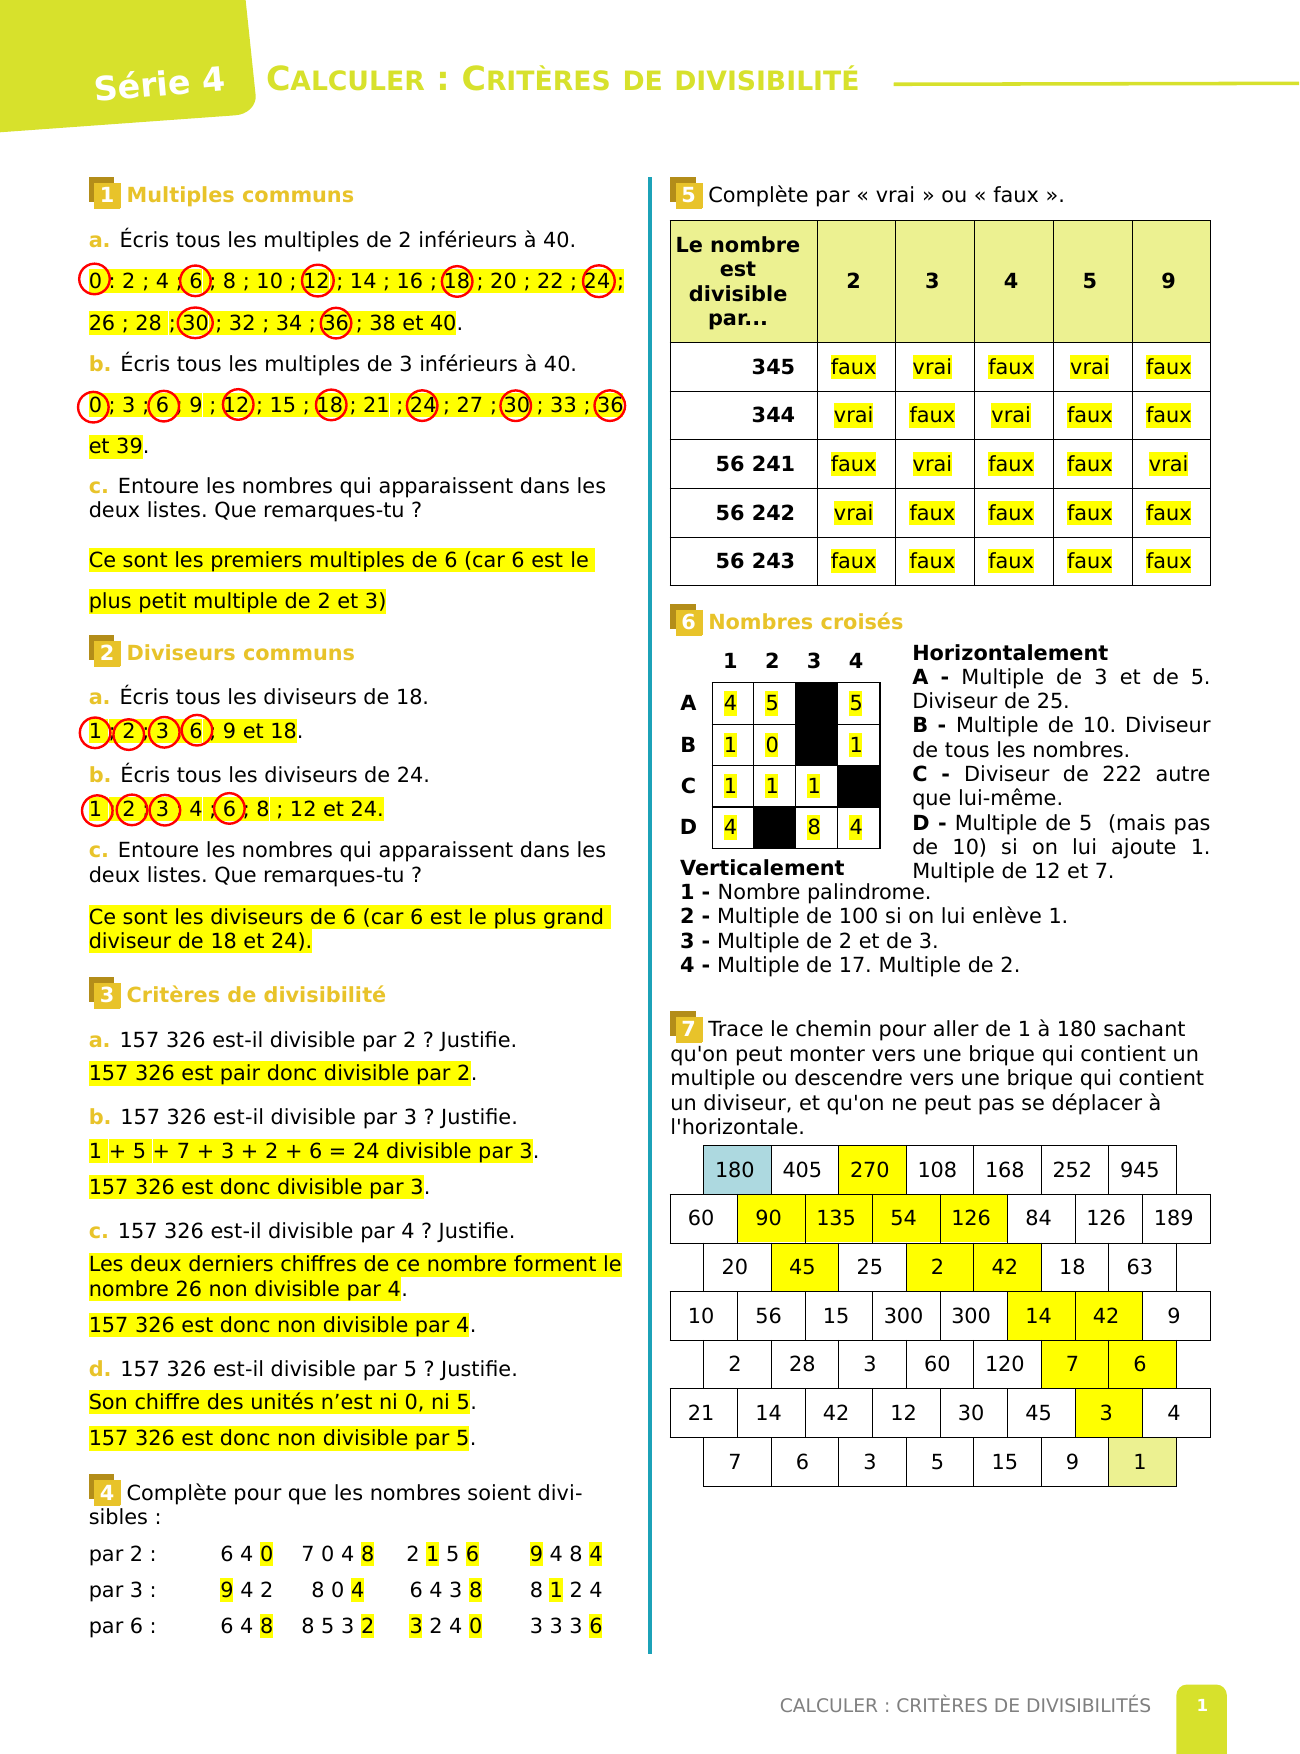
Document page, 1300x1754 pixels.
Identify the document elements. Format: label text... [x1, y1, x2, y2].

subtitle Complète par « vrai » ou « faux ». [696, 177, 1211, 208]
list Ce sont les premiers multiples de 6 (car 6 est le plus petit multiple de 2 et 3) [88, 534, 629, 617]
subtitle Diviseurs communs [114, 635, 629, 666]
table_header 168 [974, 1146, 1041, 1194]
table_header [670, 1145, 703, 1194]
table_cell 42 [1076, 1292, 1142, 1340]
table_cell 3 3 3 6 [509, 1608, 629, 1644]
table_cell faux [818, 343, 895, 391]
table_cell 63 [1109, 1244, 1176, 1291]
table_cell 6 [1109, 1341, 1176, 1388]
table_cell faux [896, 538, 974, 585]
table_cell 9 4 2 [207, 1572, 292, 1608]
table_cell faux [1054, 489, 1132, 537]
table_cell 30 [941, 1389, 1007, 1437]
table_cell vrai [896, 343, 974, 391]
table_cell [670, 1244, 703, 1291]
list 157 326 est‑il divisible par 3 ? Justifie. [88, 1091, 629, 1133]
subtitle 157 326 est donc divisible par 3. [424, 1175, 623, 1199]
subtitle Trace le chemin pour aller de 1 à 180 sachant qu'on peut monter vers une brique qui contient un multiple ou descendre vers une brique qui contient un diviseur, et qu'on ne peut pas se déplacer à l'horizontale. [670, 1011, 1211, 1139]
subtitle Nombres croisés [696, 604, 1211, 635]
table_cell 90 [738, 1195, 805, 1242]
list Écris tous les diviseurs de 24. [88, 749, 629, 791]
table_cell 1 [754, 766, 795, 806]
subtitle 157 326 est donc non divisible par 5. [469, 1426, 623, 1451]
table_header [1177, 1145, 1211, 1194]
table_cell par 6 : [89, 1608, 207, 1644]
list 157 326 est‑il divisible par 2 ? Justifie. [88, 1014, 629, 1055]
table_header 180 [704, 1146, 771, 1194]
table_header 2 [818, 221, 895, 342]
table_cell 8 1 2 4 [509, 1572, 629, 1608]
table_cell 120 [974, 1341, 1041, 1388]
table_header Le nombre est divisible par... [671, 221, 817, 342]
table_cell 1 [713, 766, 753, 806]
table_cell faux [818, 440, 895, 488]
table_header 405 [772, 1146, 838, 1194]
table_cell 60 [671, 1195, 737, 1242]
table_cell 8 5 3 2 [293, 1608, 388, 1644]
table_header 945 [1109, 1146, 1176, 1194]
table_cell faux [975, 440, 1053, 488]
table_cell [670, 1438, 703, 1486]
subtitle Multiples communs [114, 177, 629, 208]
table_cell C [670, 765, 712, 806]
table_cell 3 [839, 1341, 906, 1388]
table_cell [796, 725, 837, 765]
table_cell vrai [818, 489, 895, 537]
table_cell 14 [738, 1389, 805, 1437]
table_cell faux [975, 489, 1053, 537]
table_header 4 [975, 221, 1053, 342]
table_cell 5 [838, 683, 879, 724]
table_cell 5 [907, 1438, 973, 1486]
table_cell 4 [838, 808, 879, 848]
table_header 7 0 4 8 [293, 1536, 388, 1572]
table_cell faux [1054, 392, 1132, 439]
table_cell 1 [796, 766, 837, 806]
table_cell 3 2 4 0 [389, 1608, 509, 1644]
table_cell 7 [704, 1438, 771, 1486]
table_cell 344 [671, 392, 817, 439]
table_cell 45 [1008, 1389, 1075, 1437]
table_cell 9 [1143, 1292, 1210, 1340]
table_cell faux [818, 538, 895, 585]
table_cell 9 [1042, 1438, 1108, 1486]
table_header 9 [1133, 221, 1210, 342]
table_header 9 4 8 4 [509, 1536, 629, 1572]
subtitle 1 + 5 + 7 + 3 + 2 + 6 = 24 divisible par 3. [533, 1139, 623, 1163]
table_cell 2 [704, 1341, 771, 1388]
subtitle Critères de divisibilité [114, 977, 629, 1008]
table_cell faux [975, 343, 1053, 391]
table_header 2 [754, 641, 796, 682]
table_cell 12 [873, 1389, 940, 1437]
table_cell faux [975, 538, 1053, 585]
table_header [670, 641, 712, 682]
table_header 108 [907, 1146, 973, 1194]
subtitle Complète pour que les nombres soient divi­sibles : [88, 1474, 629, 1530]
table_cell 189 [1143, 1195, 1210, 1242]
table_header 270 [839, 1146, 906, 1194]
subtitle 157 326 est pair donc divisible par 2. [471, 1061, 623, 1086]
table_cell 135 [806, 1195, 872, 1242]
table_cell 14 [1008, 1292, 1075, 1340]
table_cell 6 [772, 1438, 838, 1486]
table_cell A [670, 682, 712, 724]
list 0 ; 3 ; 6 ; 9 ; 12 ; 15 ; 18 ; 21 ; 24 ; 27 ; 30 ; 33 ; 36 et 39. [88, 379, 629, 462]
table_header 4 [838, 641, 880, 682]
table_cell vrai [896, 440, 974, 488]
table_cell 56 242 [671, 489, 817, 537]
table_cell 0 [754, 725, 795, 765]
subtitle 157 326 est donc non divisible par 4. [469, 1313, 623, 1337]
table_cell 45 [772, 1244, 838, 1291]
table_cell 126 [1076, 1195, 1142, 1242]
table_cell 28 [772, 1341, 838, 1388]
list Écris tous les multiples de 2 inférieurs à 40. [88, 214, 629, 256]
table_cell vrai [1054, 343, 1132, 391]
table_cell 6 4 8 [207, 1608, 292, 1644]
subtitle Les deux derniers chiffres de ce nombre forment le nombre 26 non divisible par 4. [88, 1252, 623, 1301]
table_cell 56 [738, 1292, 805, 1340]
table_cell 54 [873, 1195, 940, 1242]
table_cell faux [1133, 392, 1210, 439]
table_cell faux [1054, 440, 1132, 488]
table_cell [796, 683, 837, 724]
table_cell 56 243 [671, 538, 817, 585]
table_cell [838, 766, 879, 806]
table_cell 8 [796, 808, 837, 848]
table_cell 25 [839, 1244, 906, 1291]
table_cell 10 [671, 1292, 737, 1340]
list 157 326 est‑il divisible par 4 ? Justifie. [88, 1205, 629, 1246]
table_header par 2 : [89, 1536, 207, 1572]
table_cell 345 [671, 343, 817, 391]
list 0 : 2 ; 4 ; 6 ; 8 ; 10 ; 12 ; 14 ; 16 ; 18 ; 20 ; 22 ; 24 ; 26 ; 28 ; 30 ; 32 ; 34 ; 36 ; 38 et 40. [88, 256, 629, 338]
table_cell [1177, 1438, 1211, 1486]
table_cell 8 0 4 [293, 1572, 388, 1608]
table_header 5 [1054, 221, 1132, 342]
table_header 2 1 5 6 [389, 1536, 509, 1572]
table_cell 21 [671, 1389, 737, 1437]
table_cell 4 [713, 808, 753, 848]
table_header 3 [896, 221, 974, 342]
table_cell 3 [839, 1438, 906, 1486]
table_cell 300 [941, 1292, 1007, 1340]
table_cell 1 [1109, 1438, 1176, 1486]
table_cell 42 [974, 1244, 1041, 1291]
table_cell par 3 : [89, 1572, 207, 1608]
table_header 3 [796, 641, 838, 682]
table_cell [670, 1341, 703, 1388]
list Écris tous les diviseurs de 18. [88, 672, 629, 713]
table_cell faux [1133, 343, 1210, 391]
table_cell 3 [1076, 1389, 1142, 1437]
table_header 6 4 0 [207, 1536, 292, 1572]
table_header 1 [712, 641, 754, 682]
subtitle 1 ; 2 ; 3 ; 4 ; 6 ; 8 ; 12 et 24. [384, 797, 623, 821]
table_cell 42 [806, 1389, 872, 1437]
table_cell vrai [975, 392, 1053, 439]
table_cell [754, 808, 795, 848]
table_cell faux [1133, 538, 1210, 585]
table_cell 2 [907, 1244, 973, 1291]
list Écris tous les multiples de 3 inférieurs à 40. [88, 338, 629, 379]
table_cell 6 4 3 8 [389, 1572, 509, 1608]
table_cell 1 [838, 725, 879, 765]
table_cell 56 241 [671, 440, 817, 488]
table_cell 18 [1042, 1244, 1108, 1291]
table_cell 15 [806, 1292, 872, 1340]
table_cell faux [896, 489, 974, 537]
table_cell 60 [907, 1341, 973, 1388]
list Entoure les nombres qui apparaissent dans les deux listes. Que remarques‑tu ? [88, 474, 629, 523]
list 157 326 est‑il divisible par 5 ? Justifie. [88, 1343, 629, 1384]
table_cell 300 [873, 1292, 940, 1340]
table_cell 4 [1143, 1389, 1210, 1437]
table_cell vrai [818, 392, 895, 439]
table_cell faux [896, 392, 974, 439]
table_cell 4 [713, 683, 753, 724]
subtitle Son chiffre des unités n’est ni 0, ni 5. [470, 1390, 623, 1414]
table_header 252 [1042, 1146, 1108, 1194]
table_cell faux [1133, 489, 1210, 537]
table_cell 15 [974, 1438, 1041, 1486]
table_cell [1177, 1244, 1211, 1291]
table_cell B [670, 724, 712, 765]
table_cell [1177, 1341, 1211, 1388]
table_cell 1 [713, 725, 753, 765]
table_cell 7 [1042, 1341, 1108, 1388]
table_cell 20 [704, 1244, 771, 1291]
table_cell faux [1054, 538, 1132, 585]
table_cell 84 [1008, 1195, 1075, 1242]
list Entoure les nombres qui apparaissent dans les deux listes. Que remarques‑tu ? [88, 838, 629, 887]
table_cell 5 [754, 683, 795, 724]
table_cell D [670, 806, 712, 848]
table_cell vrai [1133, 440, 1210, 488]
subtitle 1 ; 2 ; 3 ; 6 ; 9 et 18. [297, 719, 623, 743]
subtitle Ce sont les diviseurs de 6 (car 6 est le plus grand diviseur de 18 et 24). [312, 905, 623, 953]
table_cell 126 [941, 1195, 1007, 1242]
